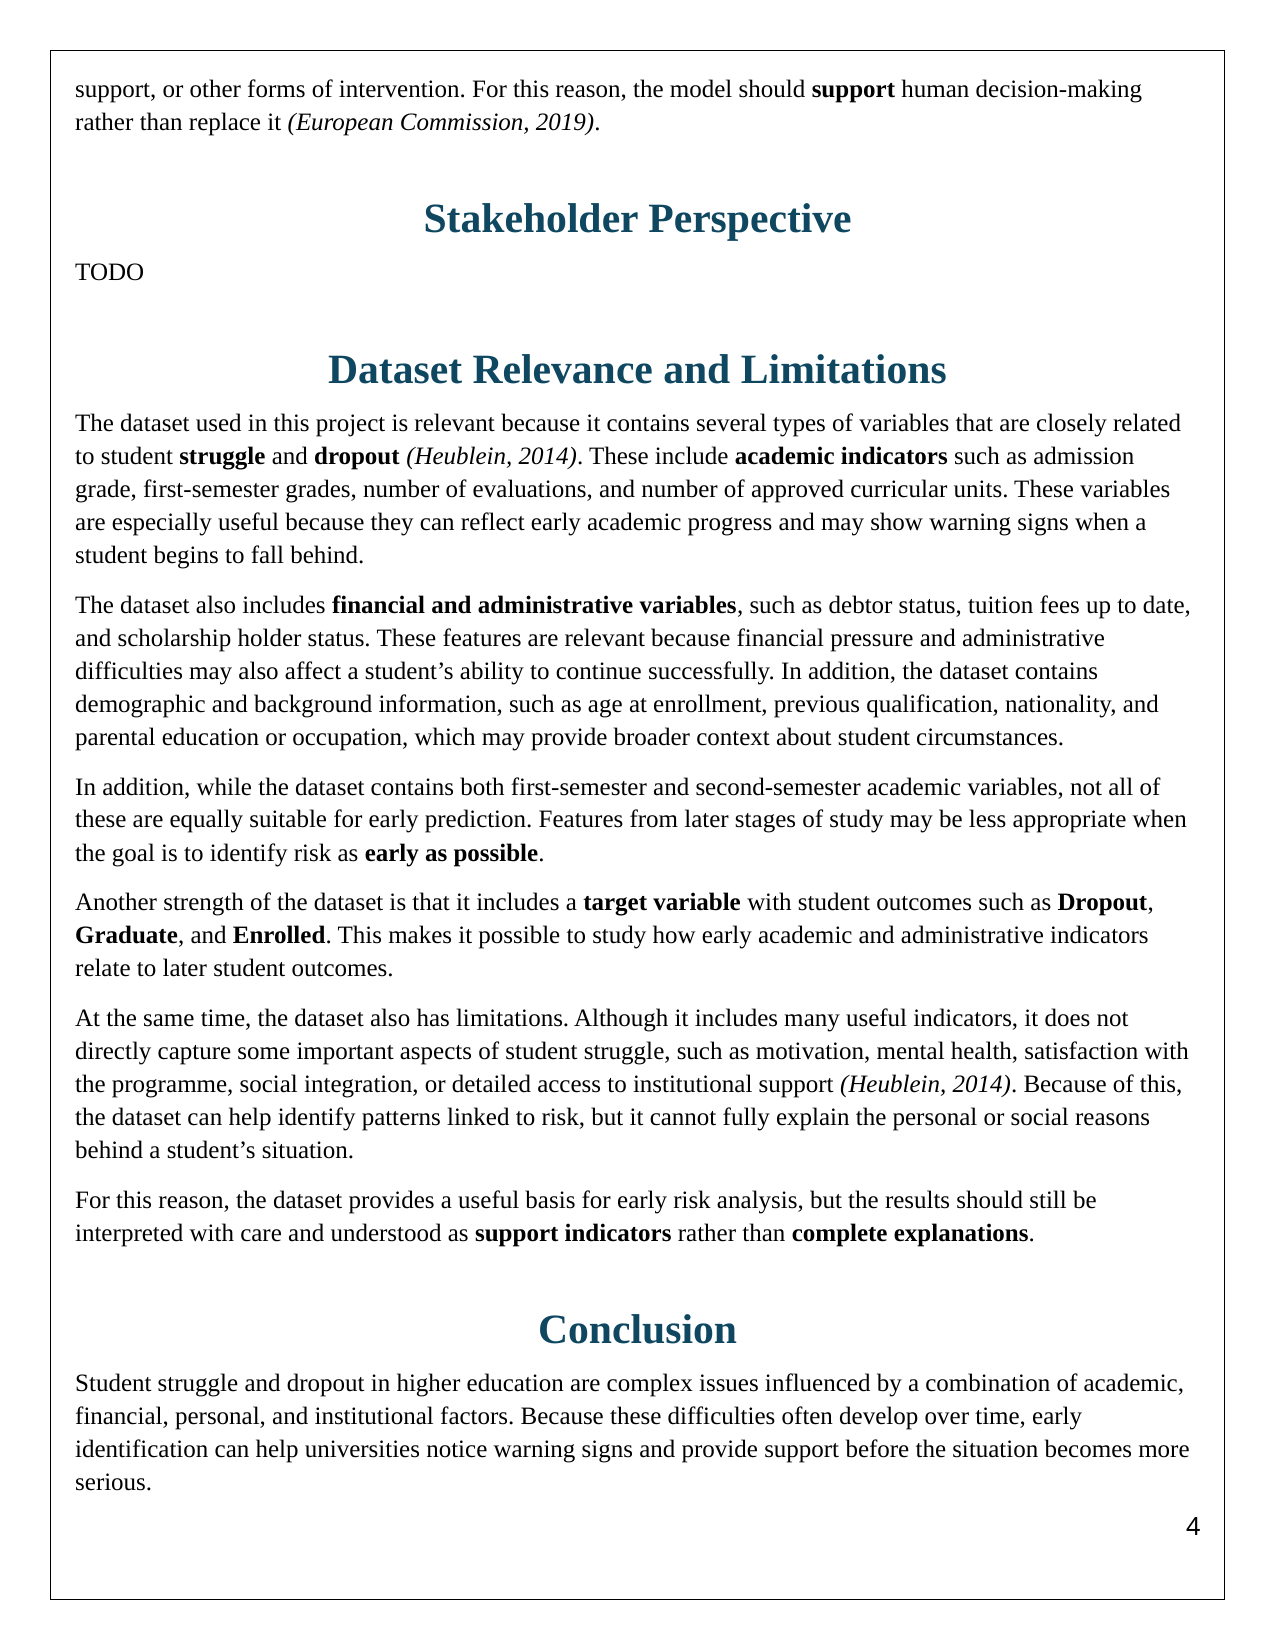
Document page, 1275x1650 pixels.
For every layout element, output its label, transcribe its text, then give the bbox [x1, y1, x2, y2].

subtitle Conclusion [75, 1305, 1200, 1353]
text For this reason, the dataset provides a useful basis for early risk analysis, but the results should still be interpreted with care and understood as support indicators rather than complete explanations. [75, 1185, 1200, 1247]
text At the same time, the dataset also has limitations. Although it includes many useful indicators, it does not directly capture some important aspects of student struggle, such as motivation, mental health, satisfaction with the programme, social integration, or detailed access to institutional support (Heublein, 2014). Because of this, the dataset can help identify patterns linked to risk, but it cannot fully explain the personal or social reasons behind a student’s situation. [75, 1003, 1200, 1164]
text The dataset used in this project is relevant because it contains several types of variables that are closely related to student struggle and dropout (Heublein, 2014). These include academic indicators such as admission grade, first-semester grades, number of evaluations, and number of approved curricular units. These variables are especially useful because they can reflect early academic progress and may show warning signs when a student begins to fall behind. [75, 408, 1200, 569]
text TODO [75, 257, 1200, 286]
text The dataset also includes financial and administrative variables, such as debtor status, tuition fees up to date, and scholarship holder status. These features are relevant because financial pressure and administrative difficulties may also affect a student’s ability to continue successfully. In addition, the dataset contains demographic and background information, such as age at enrollment, previous qualification, nationality, and parental education or occupation, which may provide broader context about student circumstances. [75, 590, 1200, 751]
text support, or other forms of intervention. For this reason, the model should support human decision-making rather than replace it (European Commission, 2019). [75, 74, 1200, 136]
subtitle Stakeholder Perspective [75, 194, 1200, 242]
subtitle Dataset Relevance and Limitations [75, 344, 1200, 392]
text Another strength of the dataset is that it includes a target variable with student outcomes such as Dropout, Graduate, and Enrolled. This makes it possible to study how early academic and administrative indicators relate to later student outcomes. [75, 887, 1200, 982]
text Student struggle and dropout in higher education are complex issues influenced by a combination of academic, financial, personal, and institutional factors. Because these difficulties often develop over time, early identification can help universities notice warning signs and provide support before the situation becomes more serious. [75, 1368, 1200, 1496]
text In addition, while the dataset contains both first-semester and second-semester academic variables, not all of these are equally suitable for early prediction. Features from later stages of study may be less appropriate when the goal is to identify risk as early as possible. [75, 772, 1200, 866]
